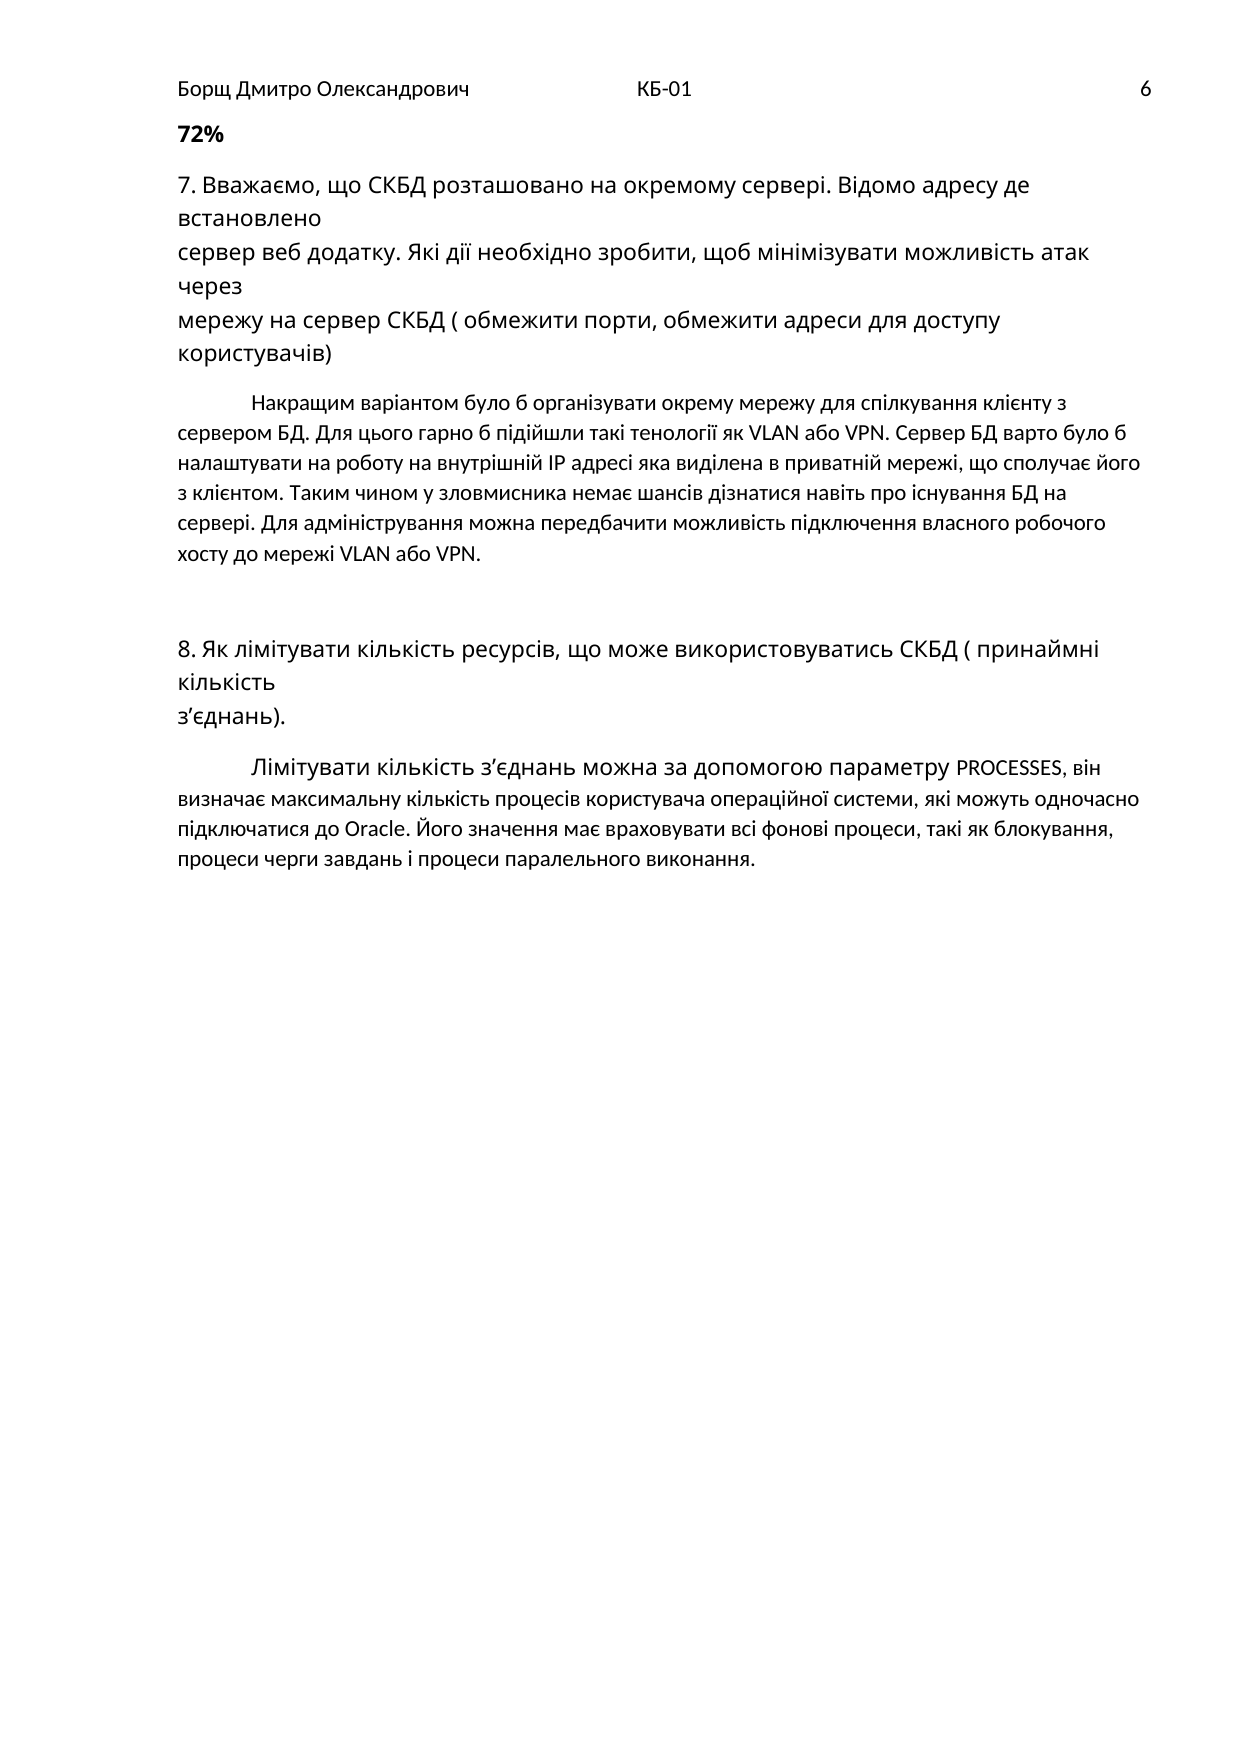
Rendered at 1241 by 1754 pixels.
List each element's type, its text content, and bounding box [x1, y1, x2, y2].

text Накращим варіантом було б організувати окрему мережу для спілкування клієнту з сервером БД. Для цього гарно б підійшли такі тенології як VLAN або VPN. Сервер БД варто було б налаштувати на роботу на внутрішній IP адресі яка виділена в приватній мережі, що сполучає його з клієнтом. Таким чином у зловмисника немає шансів дізнатися навіть про існування БД на сервері. Для адміністрування можна передбачити можливість підключення власного робочого хосту до мережі VLAN або VPN. [177, 388, 1152, 567]
text 8. Як лімітувати кількість ресурсів, що може використовуватись СКБД ( принаймні кількість з’єднань). [177, 632, 1152, 731]
text 72% [177, 118, 1152, 149]
text 7. Вважаємо, що СКБД розташовано на окремому сервері. Відомо адресу де встановлено сервер веб додатку. Які дії необхідно зробити, щоб мінімізувати можливість атак через мережу на сервер СКБД ( обмежити порти, обмежити адреси для доступу користувачів) [177, 168, 1152, 368]
text Лімітувати кількість з’єднань можна за допомогою параметру PROCESSES, він визначає максимальну кількість процесів користувача операційної системи, які можуть одночасно підключатися до Oracle. Його значення має враховувати всі фонові процеси, такі як блокування, процеси черги завдань і процеси паралельного виконання. [177, 750, 1152, 872]
